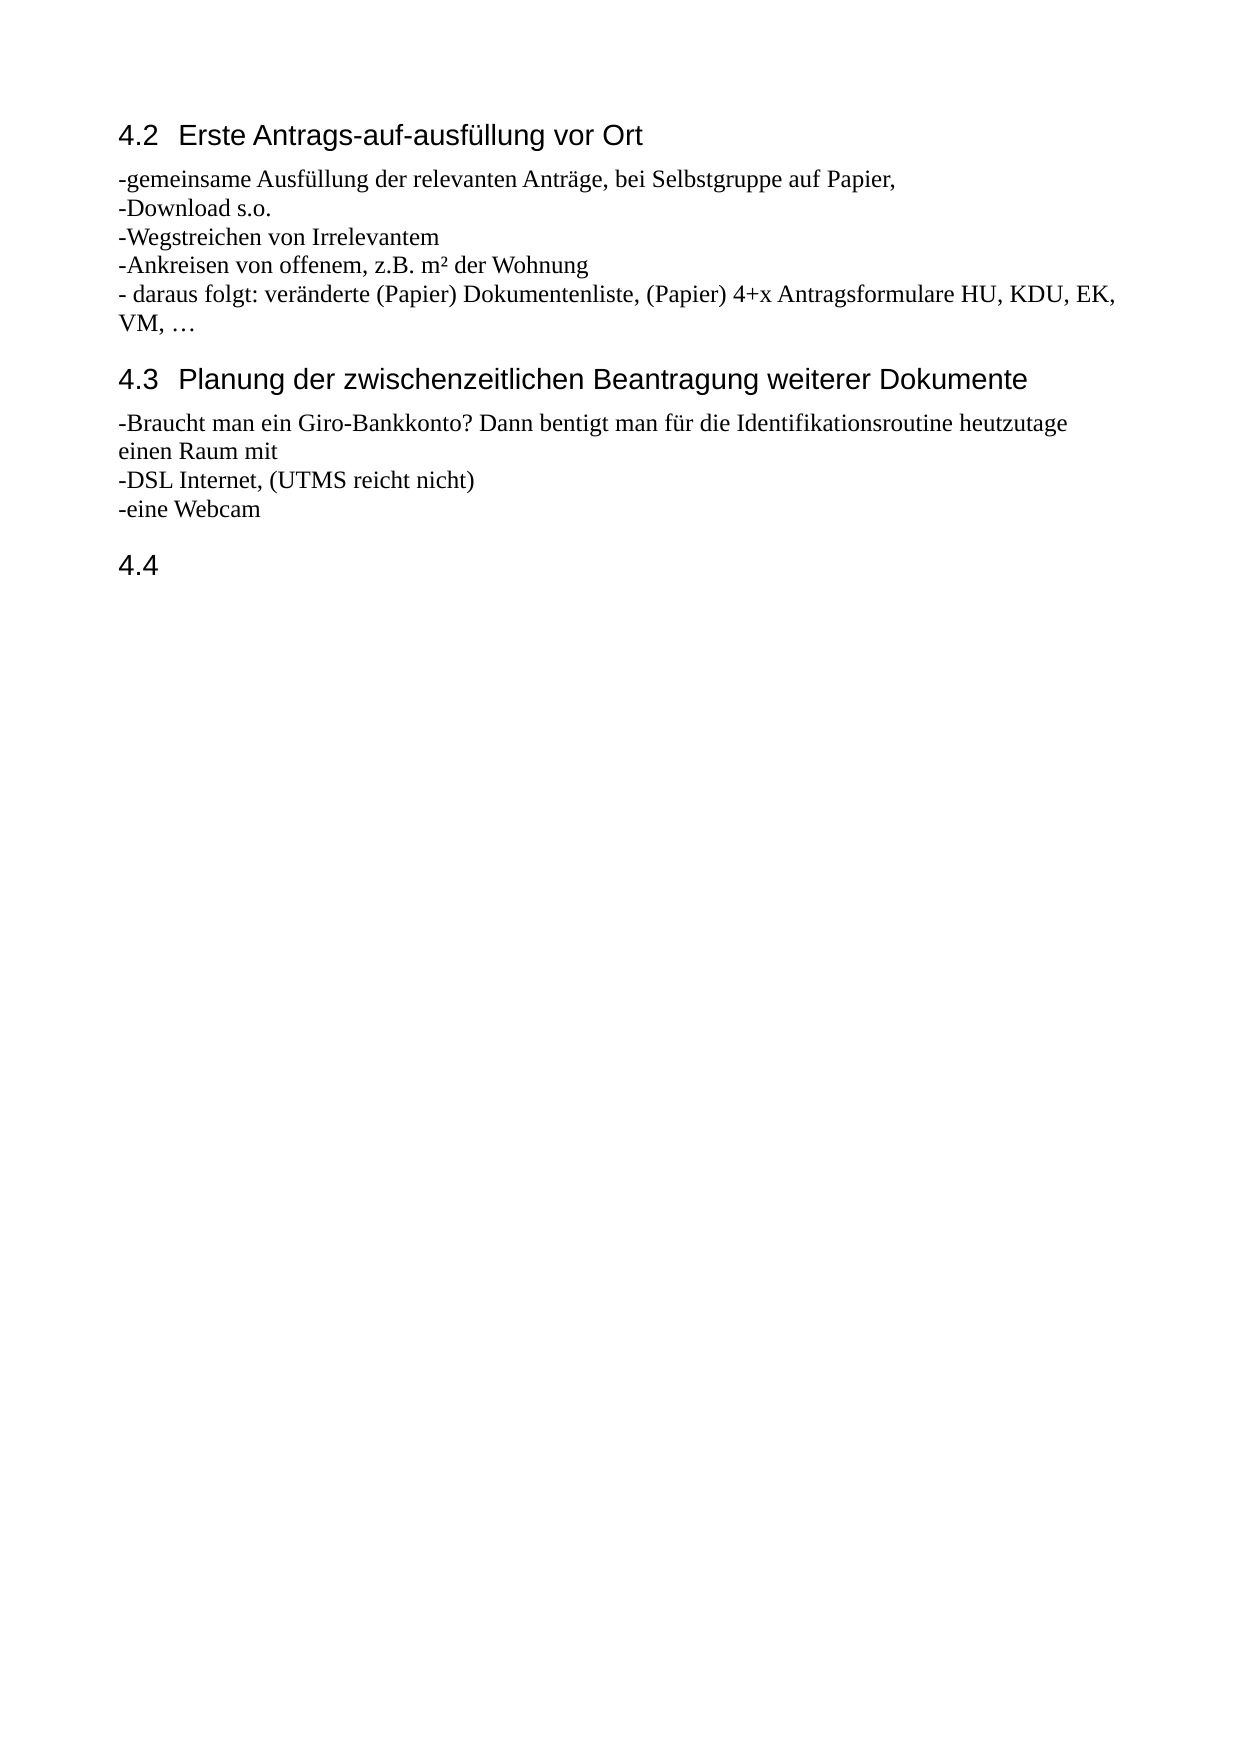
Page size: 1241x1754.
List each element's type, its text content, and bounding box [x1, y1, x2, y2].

text -Ankreisen von offenem, z.B. m² der Wohnung [118, 250, 1122, 279]
text -Braucht man ein Giro-Bankkonto? Dann bentigt man für die Identifikationsroutine heutzutage einen Raum mit [118, 408, 1122, 465]
text -Wegstreichen von Irrelevantem [118, 222, 1122, 250]
subtitle Erste Antrags-auf-ausfüllung vor Ort [118, 118, 1122, 152]
subtitle Planung der zwischenzeitlichen Beantragung weiterer Dokumente [118, 362, 1122, 395]
text -DSL Internet, (UTMS reicht nicht) [118, 465, 1122, 494]
text - daraus folgt: veränderte (Papier) Dokumentenliste, (Papier) 4+x Antragsformulare HU, KDU, EK, VM, … [118, 279, 1122, 337]
text -gemeinsame Ausfüllung der relevanten Anträge, bei Selbstgruppe auf Papier, [118, 164, 1122, 193]
text -Download s.o. [118, 193, 1122, 222]
text -eine Webcam [118, 494, 1122, 523]
